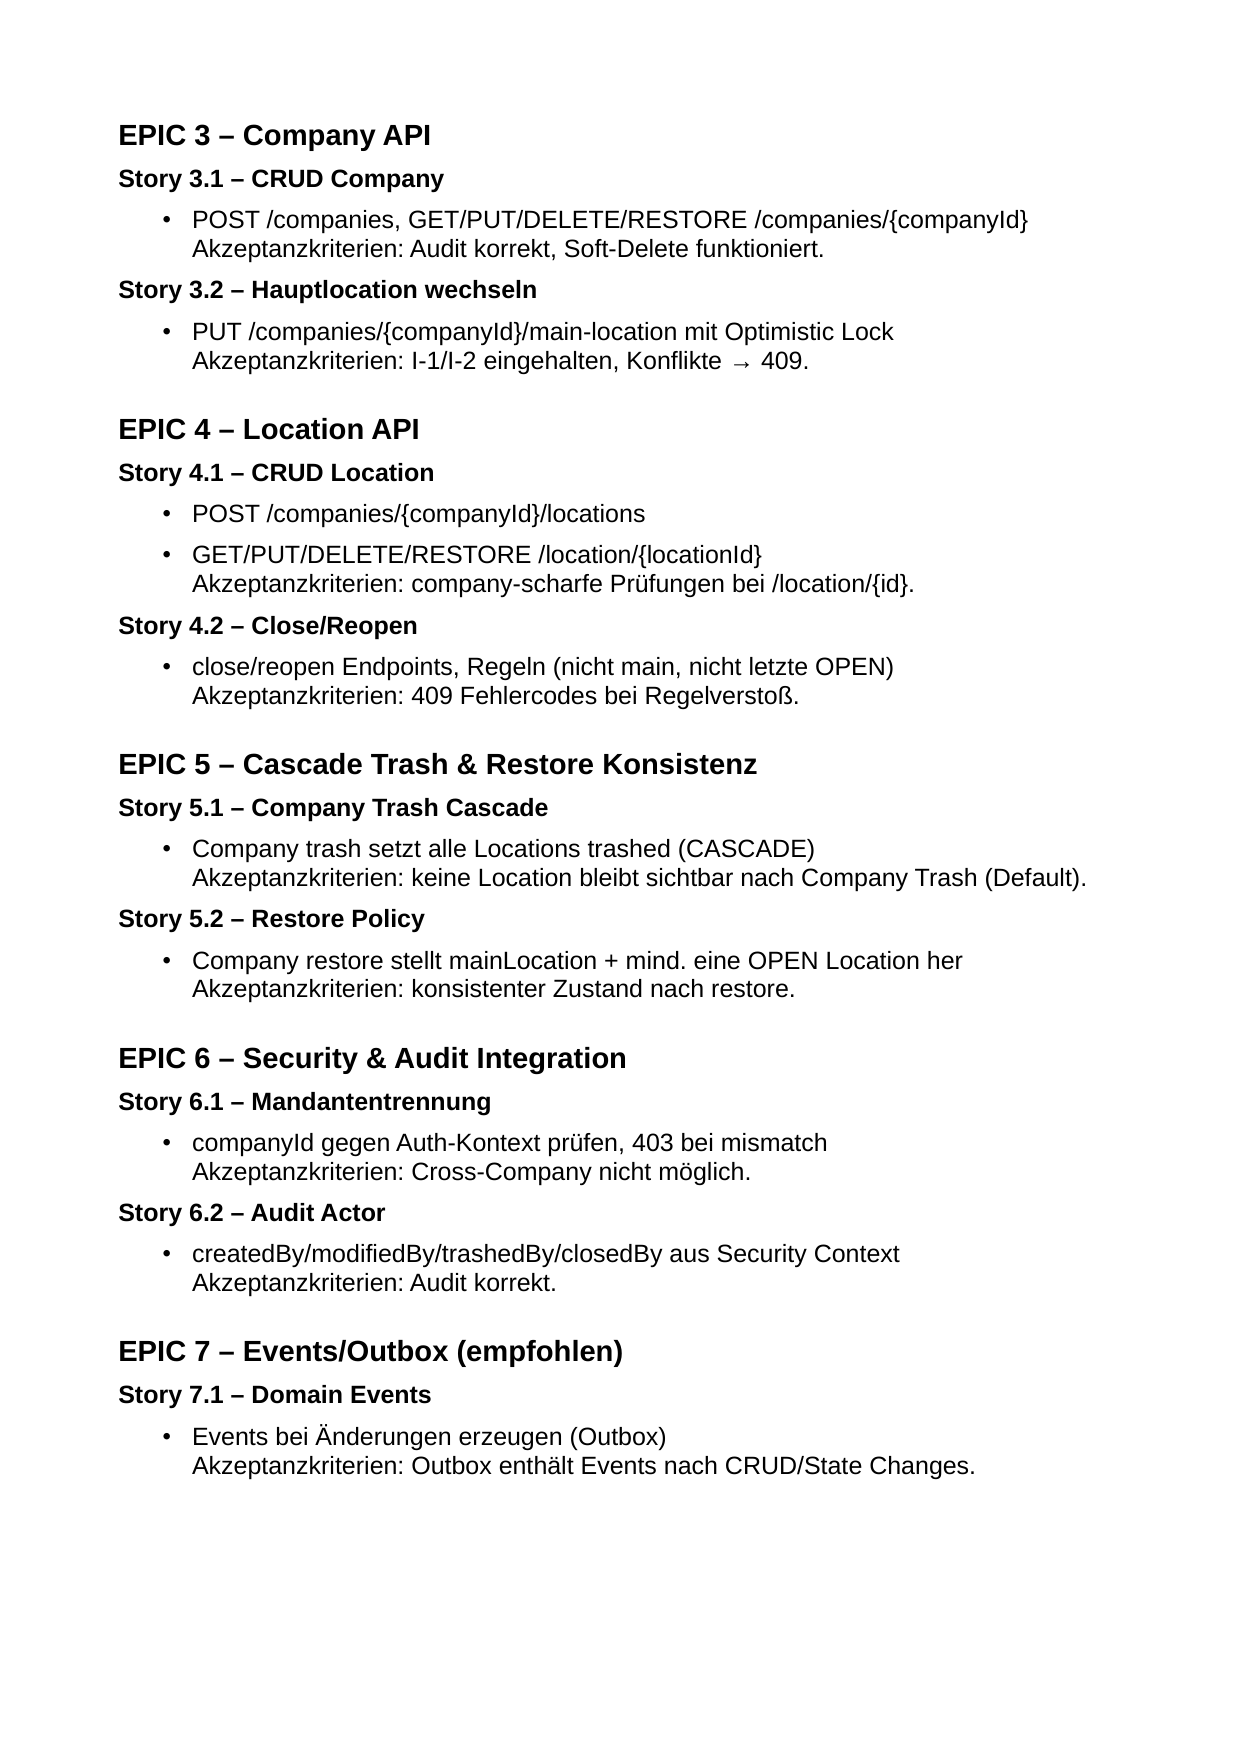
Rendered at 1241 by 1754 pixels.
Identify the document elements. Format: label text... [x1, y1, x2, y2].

text Story 6.2 – Audit Actor [118, 1198, 1122, 1227]
text Story 6.1 – Mandantentrennung [118, 1087, 1122, 1116]
text Story 5.2 – Restore Policy [118, 904, 1122, 933]
text Story 3.2 – Hauptlocation wechseln [118, 276, 1122, 304]
text Story 3.1 – CRUD Company [118, 164, 1122, 193]
text Story 7.1 – Domain Events [118, 1381, 1122, 1409]
subtitle EPIC 3 – Company API [118, 118, 1122, 152]
list createdBy/modifiedBy/trashedBy/closedBy aus Security Context Akzeptanzkriterien: Audit korrekt. [162, 1239, 1122, 1297]
subtitle EPIC 7 – Events/Outbox (empfohlen) [118, 1334, 1122, 1368]
list close/reopen Endpoints, Regeln (nicht main, nicht letzte OPEN) Akzeptanzkriterien: 409 Fehlercodes bei Regelverstoß. [162, 652, 1122, 709]
subtitle EPIC 4 – Location API [118, 412, 1122, 445]
list Events bei Änderungen erzeugen (Outbox) Akzeptanzkriterien: Outbox enthält Events nach CRUD/State Changes. [162, 1422, 1122, 1479]
text Story 5.1 – Company Trash Cascade [118, 793, 1122, 822]
list Company restore stellt mainLocation + mind. eine OPEN Location her Akzeptanzkriterien: konsistenter Zustand nach restore. [162, 946, 1122, 1003]
list Company trash setzt alle Locations trashed (CASCADE) Akzeptanzkriterien: keine Location bleibt sichtbar nach Company Trash (Default). [162, 834, 1122, 892]
list companyId gegen Auth-Kontext prüfen, 403 bei mismatch Akzeptanzkriterien: Cross-Company nicht möglich. [162, 1128, 1122, 1186]
text Story 4.2 – Close/Reopen [118, 611, 1122, 639]
list POST /companies, GET/PUT/DELETE/RESTORE /companies/{companyId} Akzeptanzkriterien: Audit korrekt, Soft-Delete funktioniert. [162, 205, 1122, 263]
text Story 4.1 – CRUD Location [118, 458, 1122, 487]
subtitle EPIC 6 – Security & Audit Integration [118, 1041, 1122, 1074]
list PUT /companies/{companyId}/main-location mit Optimistic Lock Akzeptanzkriterien: I-1/I-2 eingehalten, Konflikte → 409. [162, 317, 1122, 374]
subtitle EPIC 5 – Cascade Trash & Restore Konsistenz [118, 747, 1122, 781]
list GET/PUT/DELETE/RESTORE /location/{locationId} Akzeptanzkriterien: company-scharfe Prüfungen bei /location/{id}. [162, 541, 1122, 598]
list POST /companies/{companyId}/locations [162, 499, 1122, 528]
